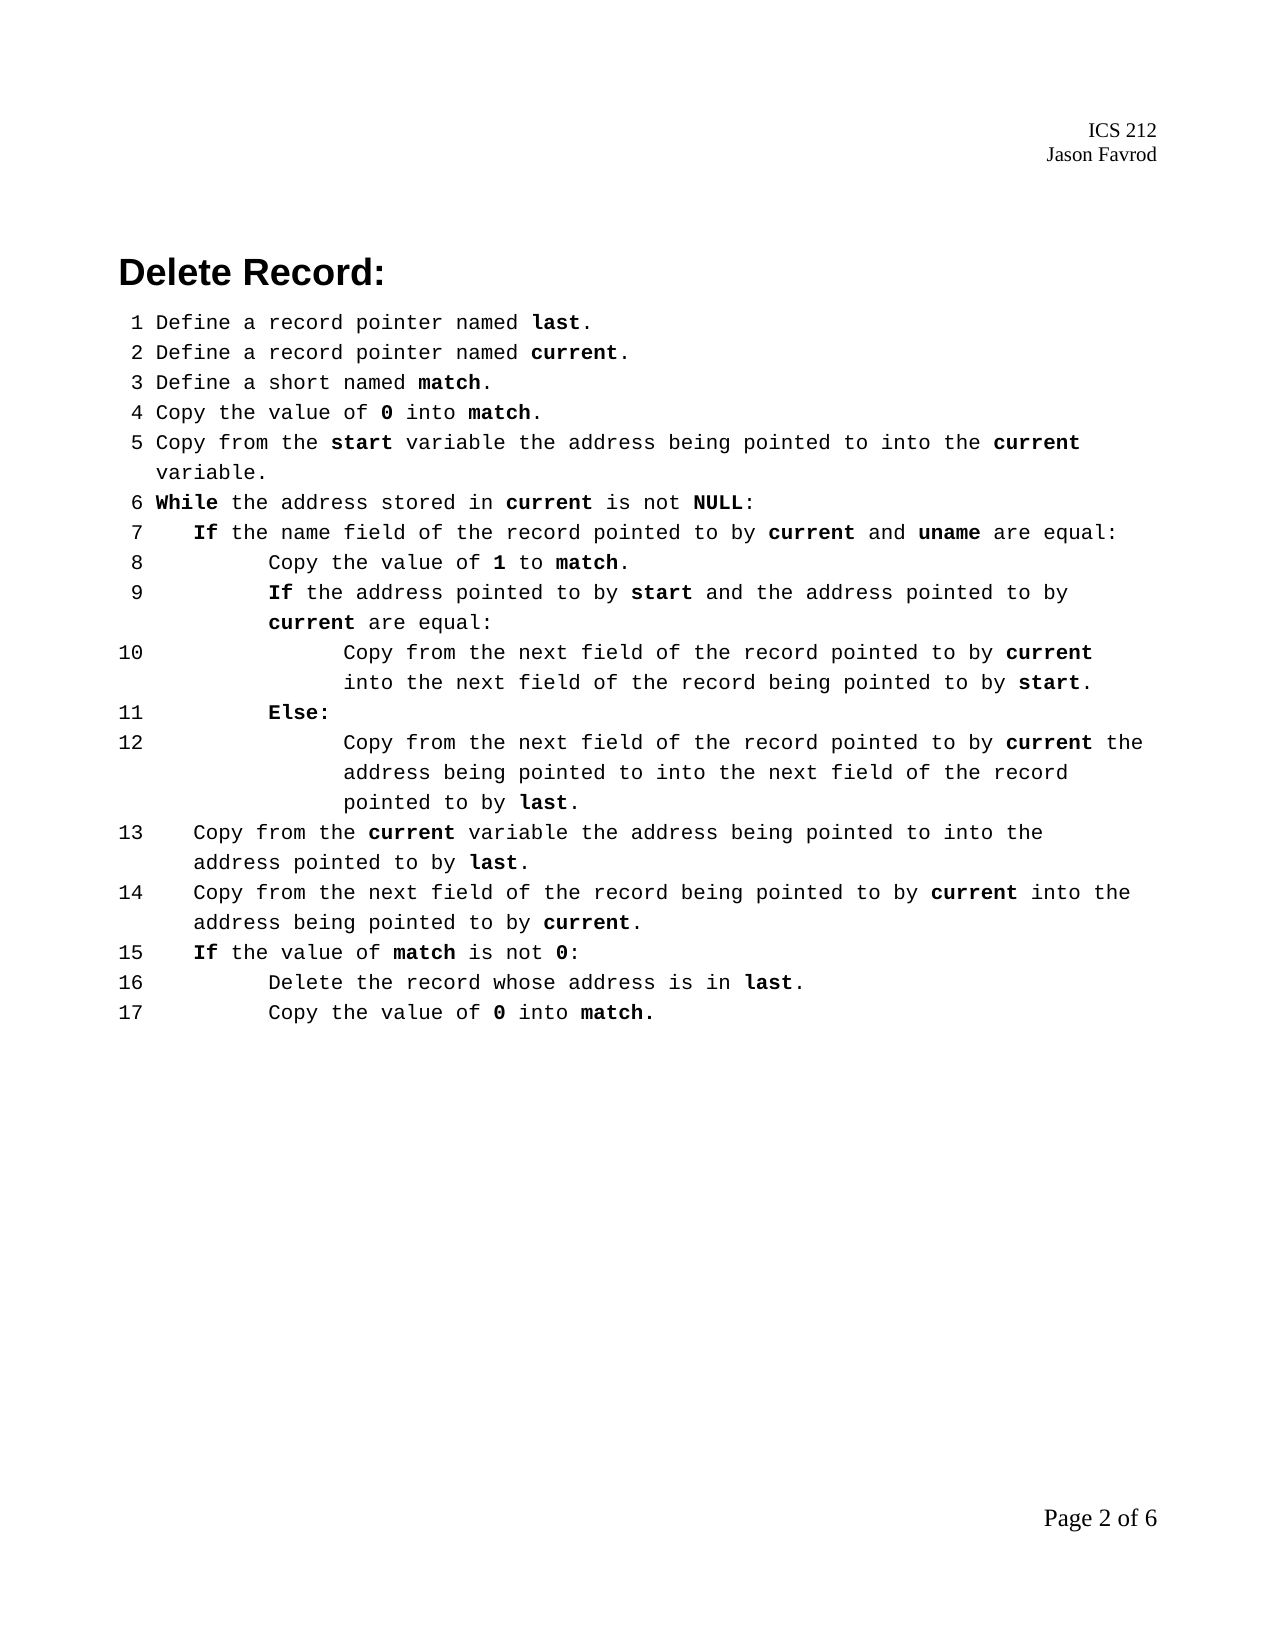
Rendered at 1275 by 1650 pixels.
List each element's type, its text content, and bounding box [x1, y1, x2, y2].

text 4 Copy the value of 0 into match. [118, 396, 1157, 426]
text pointed to by last. [118, 786, 1157, 816]
text 8 Copy the value of 1 to match. [118, 546, 1157, 576]
text 2 Define a record pointer named current. [118, 336, 1157, 366]
text 7 If the name field of the record pointed to by current and uname are equal: [118, 516, 1157, 546]
text 5 Copy from the start variable the address being pointed to into the current [118, 426, 1157, 456]
text 15 If the value of match is not 0: [118, 936, 1157, 966]
text address being pointed to into the next field of the record [118, 756, 1157, 786]
text 11 Else: [118, 696, 1157, 726]
text 13 Copy from the current variable the address being pointed to into the address pointed to by last. [118, 816, 1157, 876]
text 6 While the address stored in current is not NULL: [118, 486, 1157, 516]
text 12 Copy from the next field of the record pointed to by current the [118, 726, 1157, 756]
text variable. [118, 456, 1157, 486]
text 14 Copy from the next field of the record being pointed to by current into the [118, 876, 1157, 906]
text 10 Copy from the next field of the record pointed to by current into the next field of the record being pointed to by start. [118, 636, 1157, 696]
text 16 Delete the record whose address is in last. [118, 966, 1157, 996]
text current are equal: [118, 606, 1157, 636]
text 1 Define a record pointer named last. [118, 306, 1157, 336]
subtitle Delete Record: [118, 249, 1157, 293]
text 3 Define a short named match. [118, 366, 1157, 396]
text address being pointed to by current. [118, 906, 1157, 936]
text 17 Copy the value of 0 into match. [118, 996, 1157, 1026]
text 9 If the address pointed to by start and the address pointed to by [118, 576, 1157, 606]
